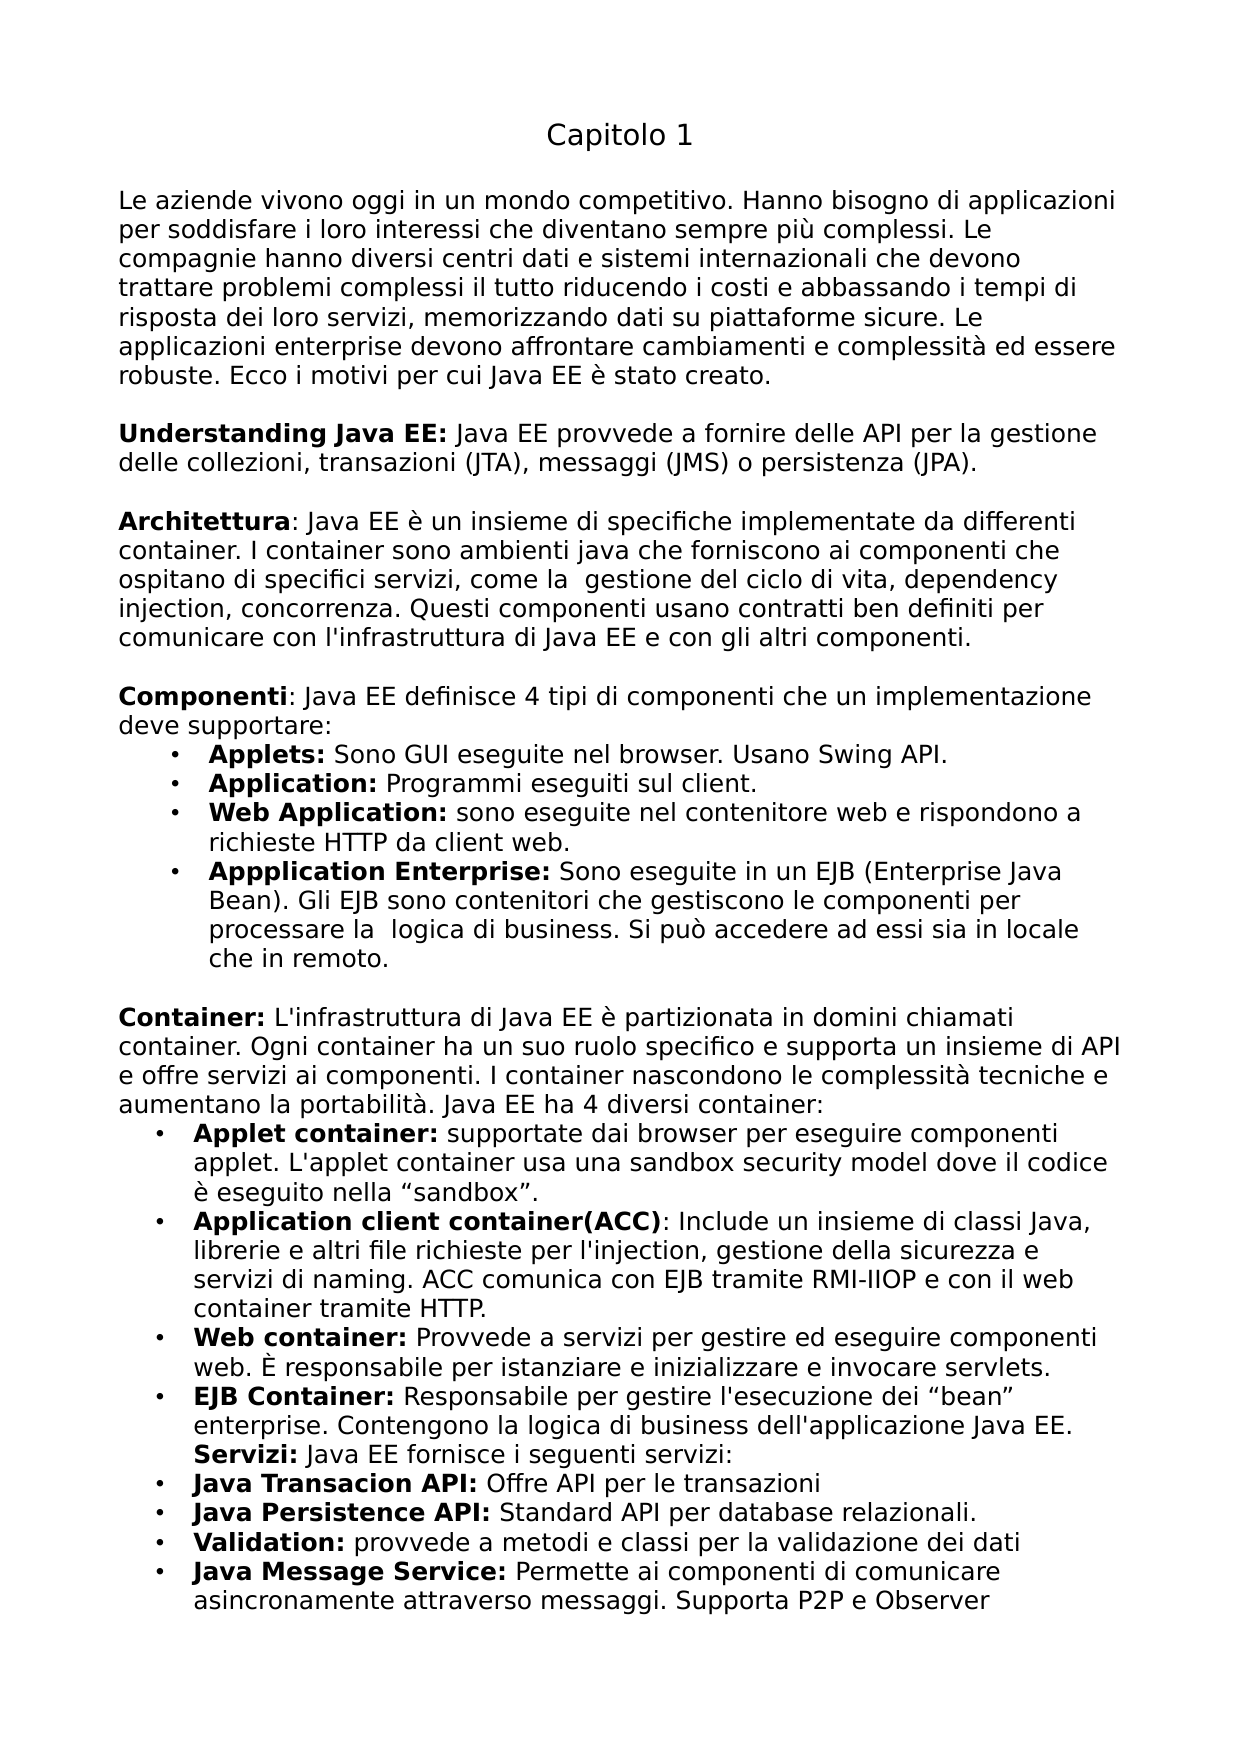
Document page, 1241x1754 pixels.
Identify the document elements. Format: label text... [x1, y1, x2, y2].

text Le aziende vivono oggi in un mondo competitivo. Hanno bisogno di applicazioni per soddisfare i loro interessi che diventano sempre più complessi. Le compagnie hanno diversi centri dati e sistemi internazionali che devono trattare problemi complessi il tutto riducendo i costi e abbassando i tempi di risposta dei loro servizi, memorizzando dati su piattaforme sicure. Le applicazioni enterprise devono affrontare cambiamenti e complessità ed essere robuste. Ecco i motivi per cui Java EE è stato creato. [118, 186, 1122, 390]
list Web container: Provvede a servizi per gestire ed eseguire componenti web. È responsabile per istanziare e inizializzare e invocare servlets. [156, 1323, 1122, 1382]
list Applets: Sono GUI eseguite nel browser. Usano Swing API. [171, 740, 1122, 769]
text Container: L'infrastruttura di Java EE è partizionata in domini chiamati container. Ogni container ha un suo ruolo specifico e supporta un insieme di API e offre servizi ai componenti. I container nascondono le complessità tecniche e aumentano la portabilità. Java EE ha 4 diversi container: [118, 1003, 1122, 1119]
list EJB Container: Responsabile per gestire l'esecuzione dei “bean” enterprise. Contengono la logica di business dell'applicazione Java EE. [156, 1382, 1122, 1440]
list Java Transacion API: Offre API per le transazioni [156, 1469, 1122, 1498]
text Componenti: Java EE definisce 4 tipi di componenti che un implementazione deve supportare: [118, 682, 1122, 740]
list Web Application: sono eseguite nel contenitore web e rispondono a richieste HTTP da client web. [171, 798, 1122, 857]
list Java Persistence API: Standard API per database relazionali. [156, 1498, 1122, 1528]
list Appplication Enterprise: Sono eseguite in un EJB (Enterprise Java Bean). Gli EJB sono contenitori che gestiscono le componenti per processare la logica di business. Si può accedere ad essi sia in locale che in remoto. [171, 857, 1122, 973]
list Java Message Service: Permette ai componenti di comunicare asincronamente attraverso messaggi. Supporta P2P e Observer [156, 1557, 1122, 1615]
list Servizi: Java EE fornisce i seguenti servizi: [156, 1440, 1122, 1469]
text Architettura: Java EE è un insieme di specifiche implementate da differenti container. I container sono ambienti java che forniscono ai componenti che ospitano di specifici servizi, come la gestione del ciclo di vita, dependency injection, concorrenza. Questi componenti usano contratti ben definiti per comunicare con l'infrastruttura di Java EE e con gli altri componenti. [118, 507, 1122, 653]
list Applet container: supportate dai browser per eseguire componenti applet. L'applet container usa una sandbox security model dove il codice è eseguito nella “sandbox”. [156, 1119, 1122, 1207]
text Capitolo 1 [118, 118, 1122, 152]
list Application: Programmi eseguiti sul client. [171, 769, 1122, 798]
text Understanding Java EE: Java EE provvede a fornire delle API per la gestione delle collezioni, transazioni (JTA), messaggi (JMS) o persistenza (JPA). [118, 419, 1122, 478]
list Application client container(ACC): Include un insieme di classi Java, librerie e altri file richieste per l'injection, gestione della sicurezza e servizi di naming. ACC comunica con EJB tramite RMI-IIOP e con il web container tramite HTTP. [156, 1207, 1122, 1323]
list Validation: provvede a metodi e classi per la validazione dei dati [156, 1528, 1122, 1557]
